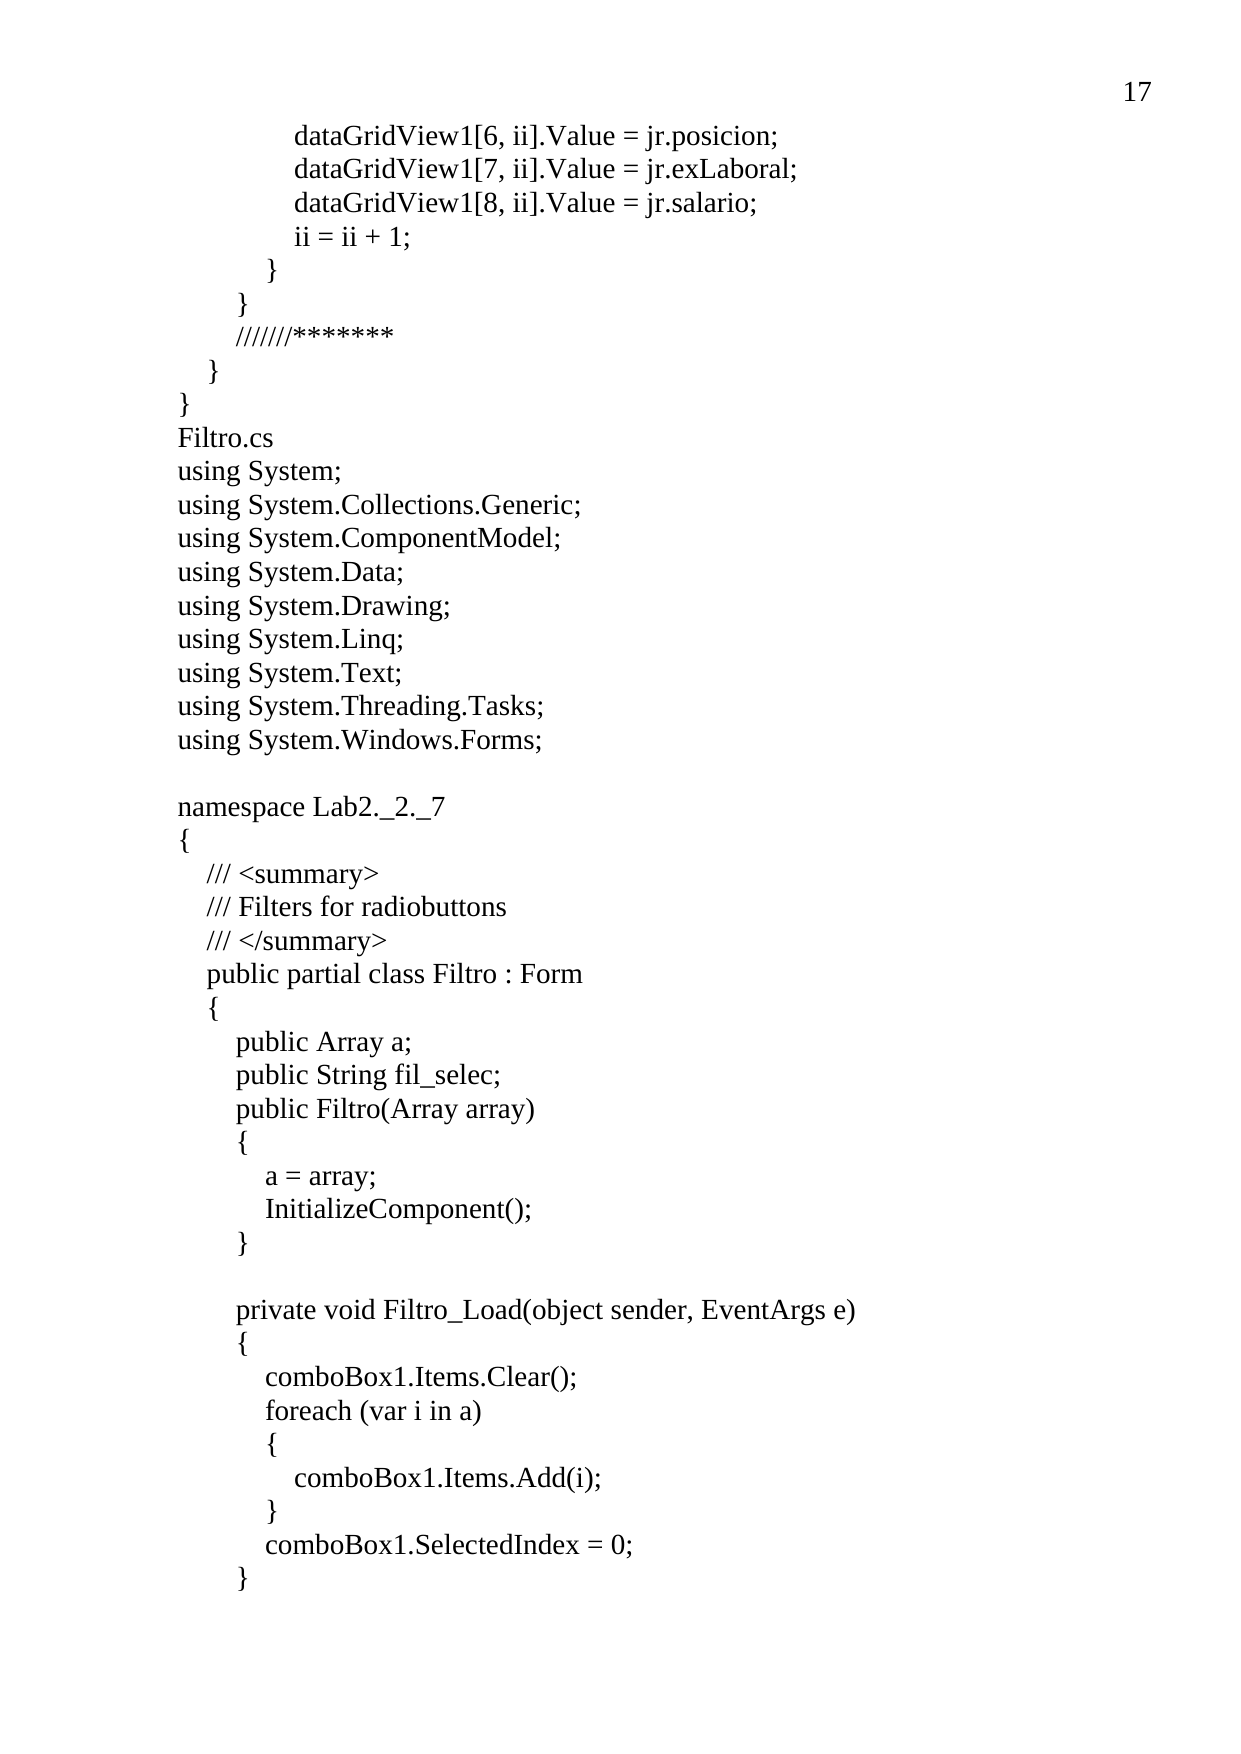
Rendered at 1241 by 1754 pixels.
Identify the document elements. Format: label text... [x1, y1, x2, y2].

text { [177, 1124, 1152, 1158]
text private void Filtro_Load(object sender, EventArgs e) [177, 1292, 1152, 1326]
text public String fil_selec; [177, 1057, 1152, 1091]
text using System.Linq; [177, 621, 1152, 655]
text /// Filters for radiobuttons [177, 889, 1152, 923]
text comboBox1.Items.Clear(); [177, 1359, 1152, 1393]
text InitializeComponent(); [177, 1191, 1152, 1225]
text public partial class Filtro : Form [177, 957, 1152, 990]
text using System.Threading.Tasks; [177, 688, 1152, 722]
text } [177, 1560, 1152, 1594]
text using System.Windows.Forms; [177, 722, 1152, 755]
text } [177, 252, 1152, 286]
text public Array a; [177, 1024, 1152, 1057]
text a = array; [177, 1158, 1152, 1191]
text dataGridView1[6, ii].Value = jr.posicion; [177, 118, 1152, 152]
text dataGridView1[8, ii].Value = jr.salario; [177, 185, 1152, 219]
text using System.Data; [177, 554, 1152, 588]
text /// </summary> [177, 923, 1152, 957]
text { [177, 1426, 1152, 1460]
text Filtro.cs [177, 420, 1152, 453]
text ii = ii + 1; [177, 219, 1152, 252]
text namespace Lab2._2._7 [177, 789, 1152, 822]
text dataGridView1[7, ii].Value = jr.exLaboral; [177, 152, 1152, 185]
text comboBox1.SelectedIndex = 0; [177, 1527, 1152, 1560]
text ///////******* [177, 319, 1152, 353]
text { [177, 990, 1152, 1024]
text /// <summary> [177, 856, 1152, 889]
text using System.Drawing; [177, 588, 1152, 621]
text comboBox1.Items.Add(i); [177, 1460, 1152, 1493]
text using System.ComponentModel; [177, 521, 1152, 554]
text public Filtro(Array array) [177, 1091, 1152, 1124]
text using System.Collections.Generic; [177, 487, 1152, 521]
text using System.Text; [177, 655, 1152, 688]
text } [177, 386, 1152, 420]
text { [177, 822, 1152, 856]
text using System; [177, 453, 1152, 487]
text } [177, 1225, 1152, 1258]
text { [177, 1326, 1152, 1359]
text } [177, 353, 1152, 386]
text } [177, 1493, 1152, 1527]
text } [177, 286, 1152, 319]
text foreach (var i in a) [177, 1393, 1152, 1426]
